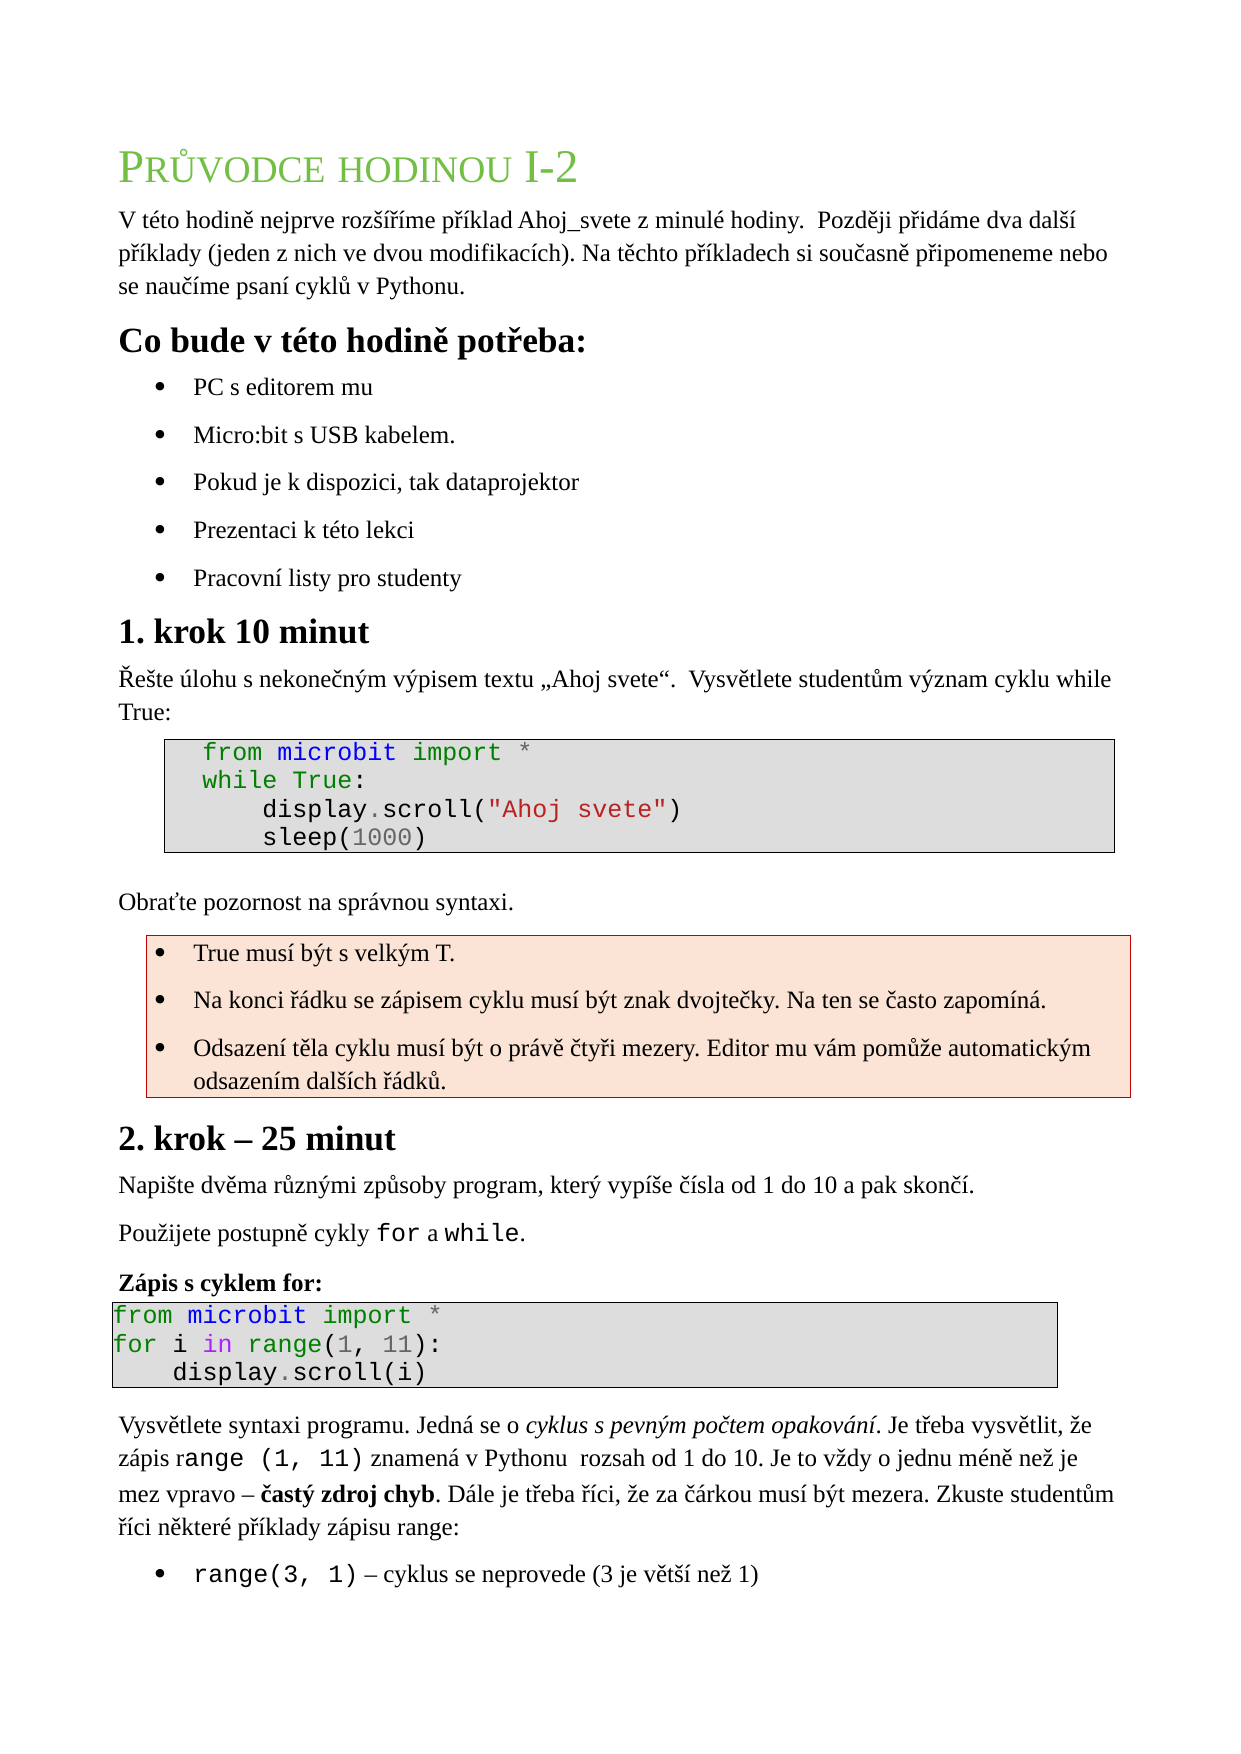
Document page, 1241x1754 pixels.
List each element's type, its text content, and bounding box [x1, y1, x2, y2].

text display.scroll(i) [112, 1359, 1057, 1388]
list Pracovní listy pro studenty [156, 563, 1122, 591]
text Použijete postupně cykly for a while. [118, 1218, 1122, 1248]
text V této hodině nejprve rozšíříme příklad Ahoj_svete z minulé hodiny. Později přidáme dva další příklady (jeden z nich ve dvou modifikacích). Na těchto příkladech si současně připomeneme nebo se naučíme psaní cyklů v Pythonu. [118, 205, 1122, 300]
list Odsazení těla cyklu musí být o právě čtyři mezery. Editor mu vám pomůže automatickým odsazením dalších řádků. [147, 1030, 1130, 1097]
text Obraťte pozornost na správnou syntaxi. [118, 887, 1122, 916]
list Prezentaci k této lekci [156, 515, 1122, 544]
text from microbit import * [112, 1303, 1057, 1331]
list True musí být s velkým T. [147, 936, 1130, 967]
text for i in range(1, 11): [112, 1331, 1057, 1359]
text display.scroll("Ahoj svete") [202, 796, 1114, 824]
list Micro:bit s USB kabelem. [156, 420, 1122, 449]
subtitle Průvodce hodinou I-2 [118, 139, 1122, 193]
subtitle 1. krok 10 minut [118, 610, 1122, 651]
subtitle 2. krok – 25 minut [118, 1117, 1122, 1158]
list Na konci řádku se zápisem cyklu musí být znak dvojtečky. Na ten se často zapomíná. [147, 982, 1130, 1014]
text from microbit import * [202, 739, 1114, 768]
list Pokud je k dispozici, tak dataprojektor [156, 467, 1122, 496]
list range(3, 1) – cyklus se neprovede (3 je větší než 1) [156, 1559, 1122, 1590]
list PC s editorem mu [156, 372, 1122, 401]
subtitle Co bude v této hodině potřeba: [118, 319, 1122, 360]
text Řešte úlohu s nekonečným výpisem textu „Ahoj svete“. Vysvětlete studentům význam cyklu while True: [118, 664, 1122, 725]
text while True: [202, 768, 1114, 796]
text sleep(1000) [202, 824, 1114, 853]
text Zápis s cyklem for: [118, 1268, 1122, 1296]
text Vysvětlete syntaxi programu. Jedná se o cyklus s pevným počtem opakování. Je třeba vysvětlit, že zápis range (1, 11) znamená v Pythonu rozsah od 1 do 10. Je to vždy o jednu méně než je mez vpravo – častý zdroj chyb. Dále je třeba říci, že za čárkou musí být mezera. Zkuste studentům říci některé příklady zápisu range: [118, 1411, 1122, 1540]
text Napište dvěma různými způsoby program, který vypíše čísla od 1 do 10 a pak skončí. [118, 1170, 1122, 1199]
